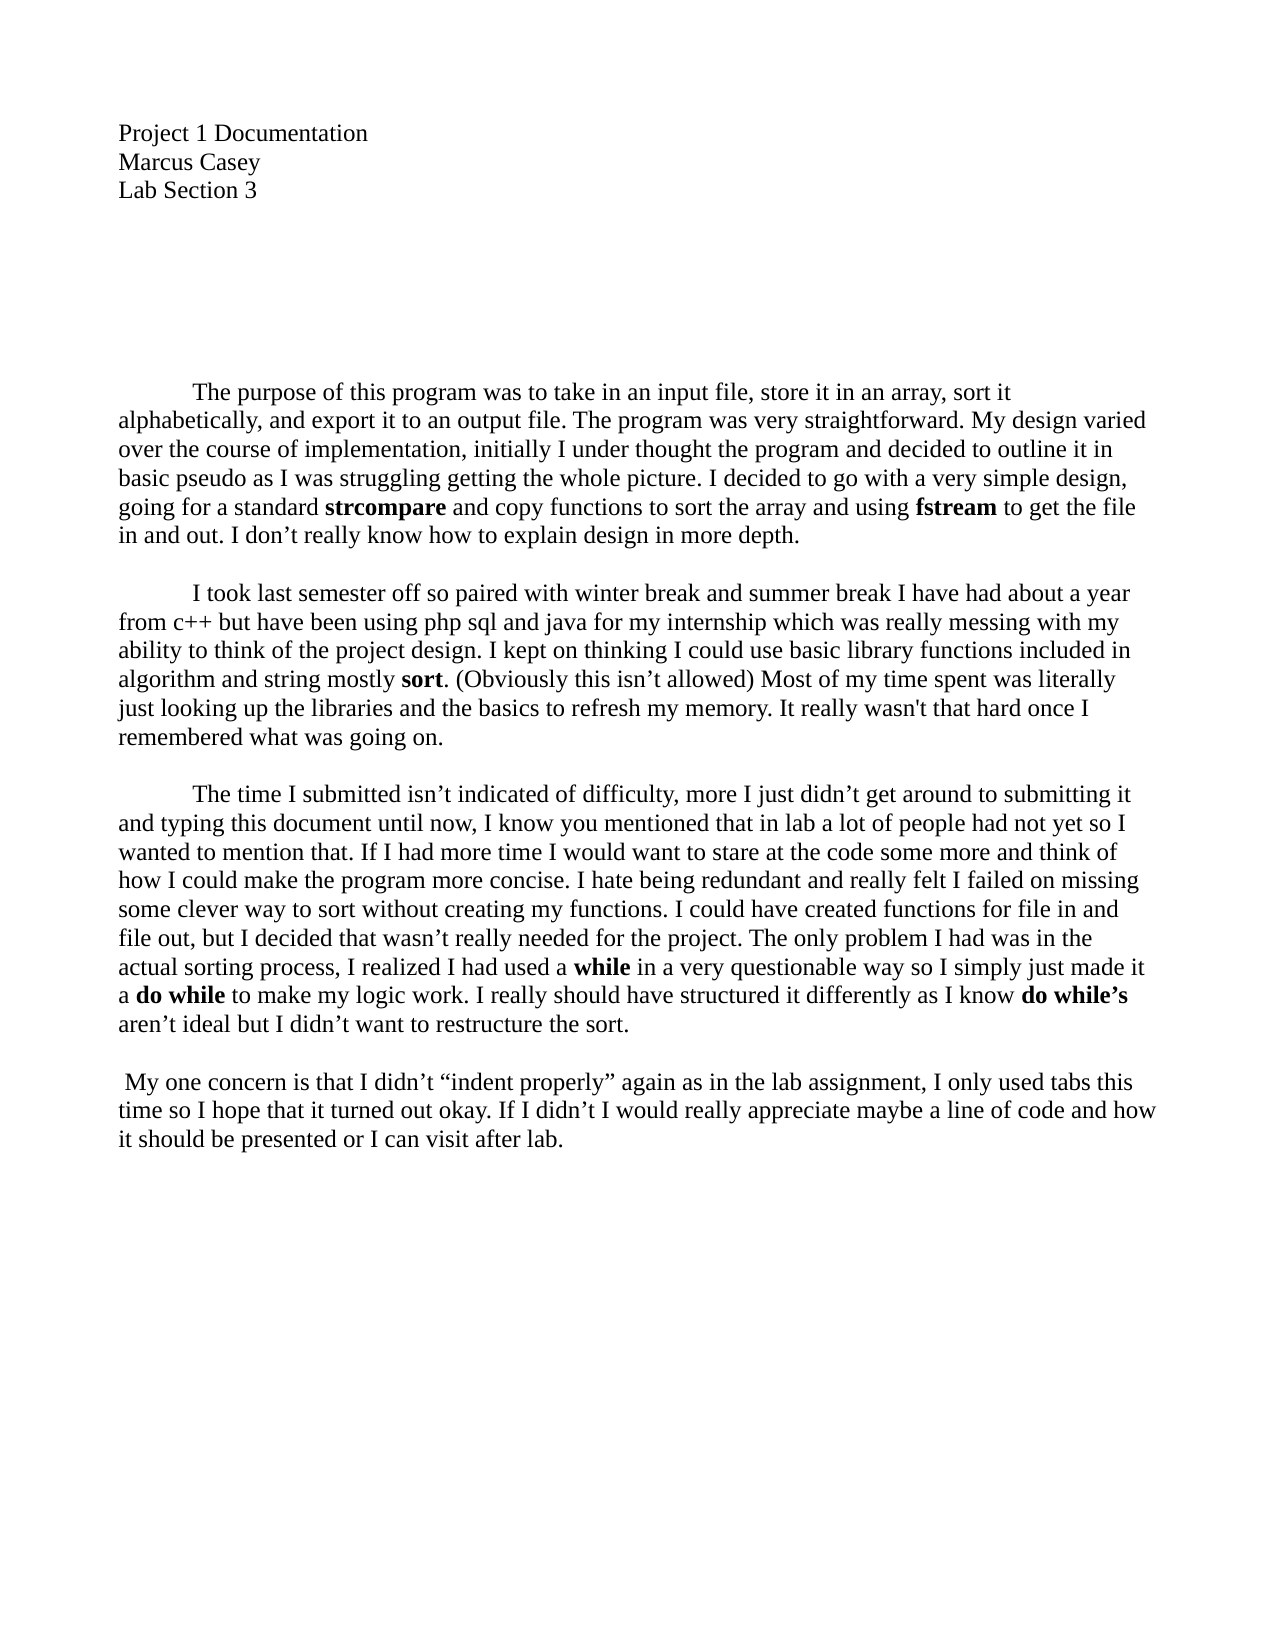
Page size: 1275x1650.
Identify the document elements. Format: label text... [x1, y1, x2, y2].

text I took last semester off so paired with winter break and summer break I have had about a year from c++ but have been using php sql and java for my internship which was really messing with my ability to think of the project design. I kept on thinking I could use basic library functions included in algorithm and string mostly sort. (Obviously this isn’t allowed) Most of my time spent was literally just looking up the libraries and the basics to refresh my memory. It really wasn't that hard once I remembered what was going on. [118, 578, 1157, 751]
text Marcus Casey [118, 147, 1157, 176]
text Lab Section 3 [118, 176, 1157, 204]
text The time I submitted isn’t indicated of difficulty, more I just didn’t get around to submitting it and typing this document until now, I know you mentioned that in lab a lot of people had not yet so I wanted to mention that. If I had more time I would want to stare at the code some more and think of how I could make the program more concise. I hate being redundant and really felt I failed on missing some clever way to sort without creating my functions. I could have created functions for file in and file out, but I decided that wasn’t really needed for the project. The only problem I had was in the actual sorting process, I realized I had used a while in a very questionable way so I simply just made it a do while to make my logic work. I really should have structured it differently as I know do while’s aren’t ideal but I didn’t want to restructure the sort. [118, 779, 1157, 1038]
text The purpose of this program was to take in an input file, store it in an array, sort it alphabetically, and export it to an output file. The program was very straightforward. My design varied over the course of implementation, initially I under thought the program and decided to outline it in basic pseudo as I was struggling getting the whole picture. I decided to go with a very simple design, going for a standard strcompare and copy functions to sort the array and using fstream to get the file in and out. I don’t really know how to explain design in more depth. [118, 377, 1157, 549]
text My one concern is that I didn’t “indent properly” again as in the lab assignment, I only used tabs this time so I hope that it turned out okay. If I didn’t I would really appreciate maybe a line of code and how it should be presented or I can visit after lab. [118, 1067, 1157, 1153]
text Project 1 Documentation [118, 118, 1157, 147]
